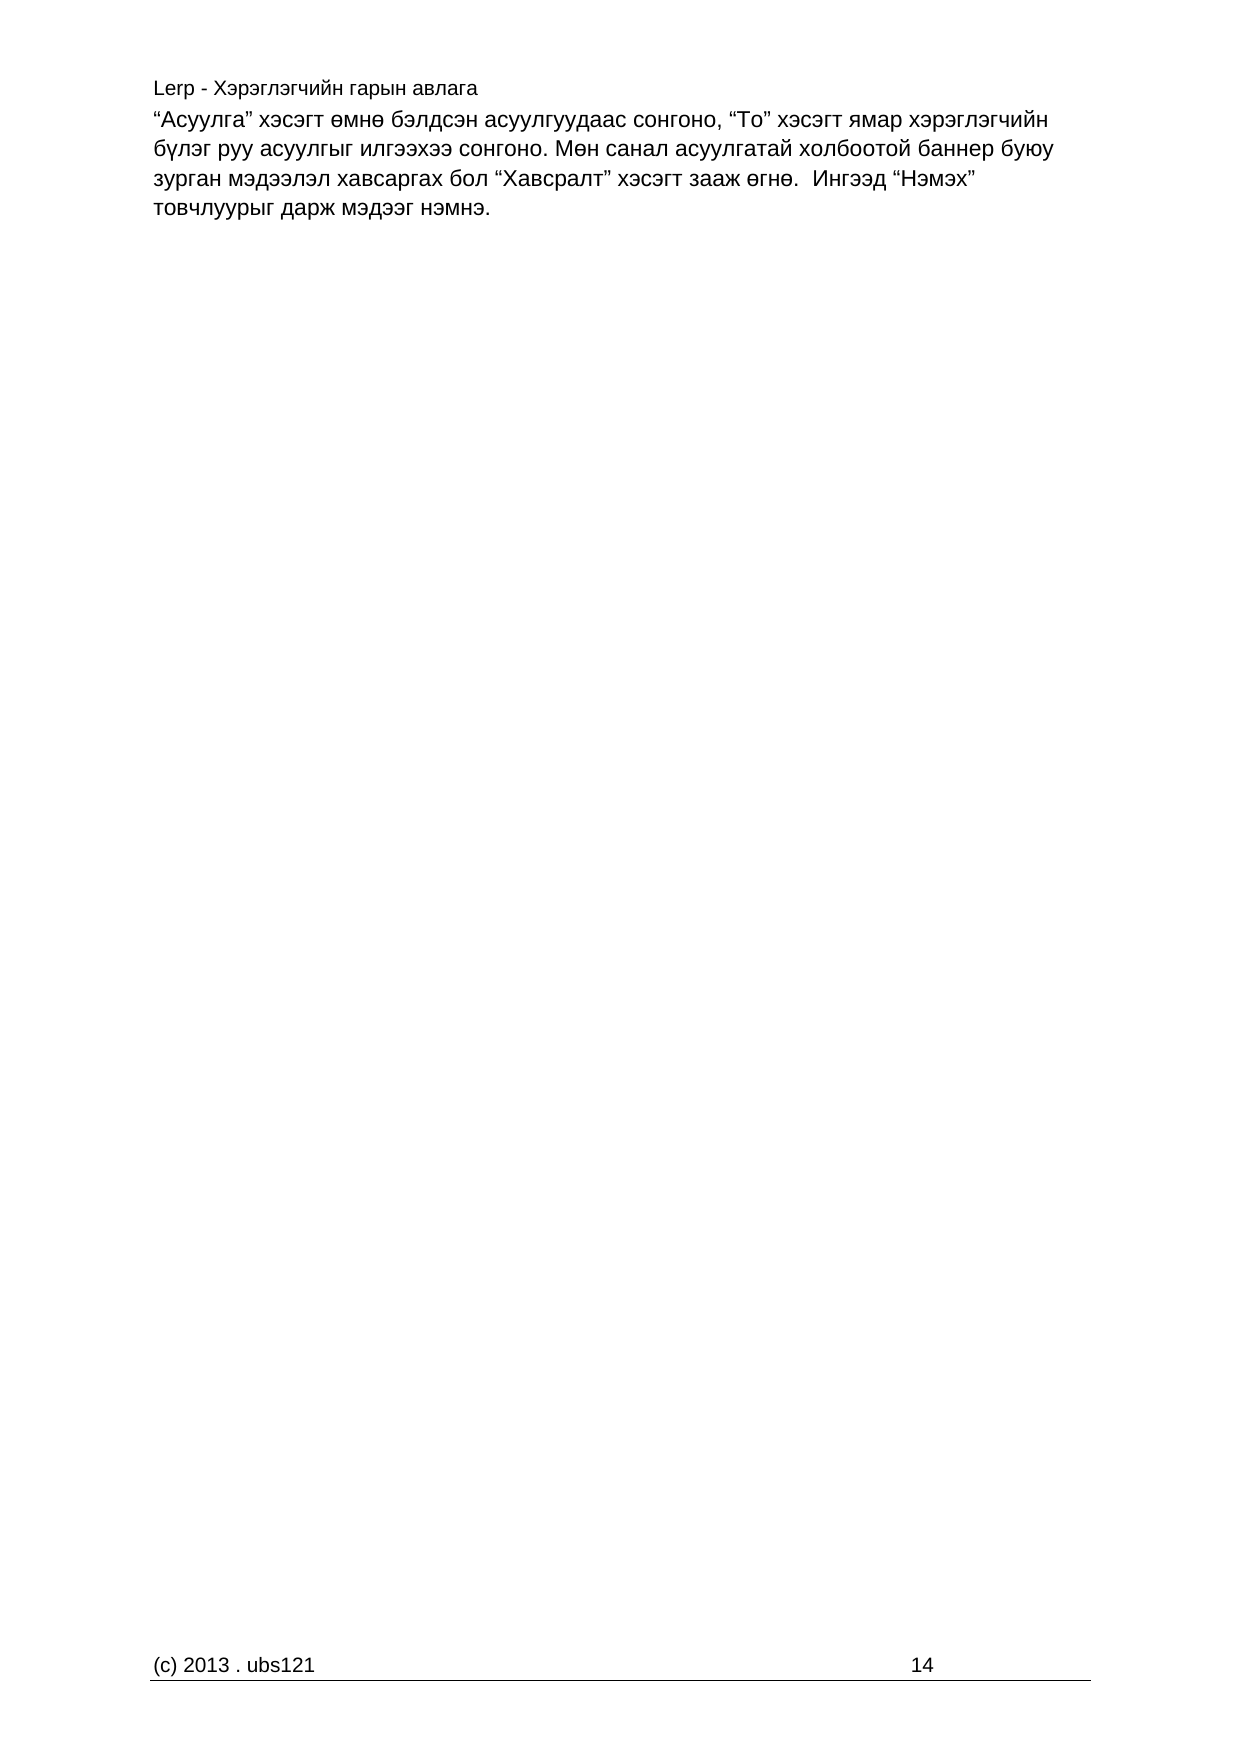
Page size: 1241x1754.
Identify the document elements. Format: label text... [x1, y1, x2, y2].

text “Асуулга” хэсэгт өмнө бэлдсэн асуулгуудаас сонгоно, “To” хэсэгт ямар хэрэглэгчийн бүлэг руу асуулгыг илгээхээ сонгоно. Мөн санал асуулгатай холбоотой баннер буюу зурган мэдээлэл хавсаргах бол “Хавсралт” хэсэгт зааж өгнө. Ингээд “Нэмэх” товчлуурыг дарж мэдээг нэмнэ. [153, 107, 1087, 221]
